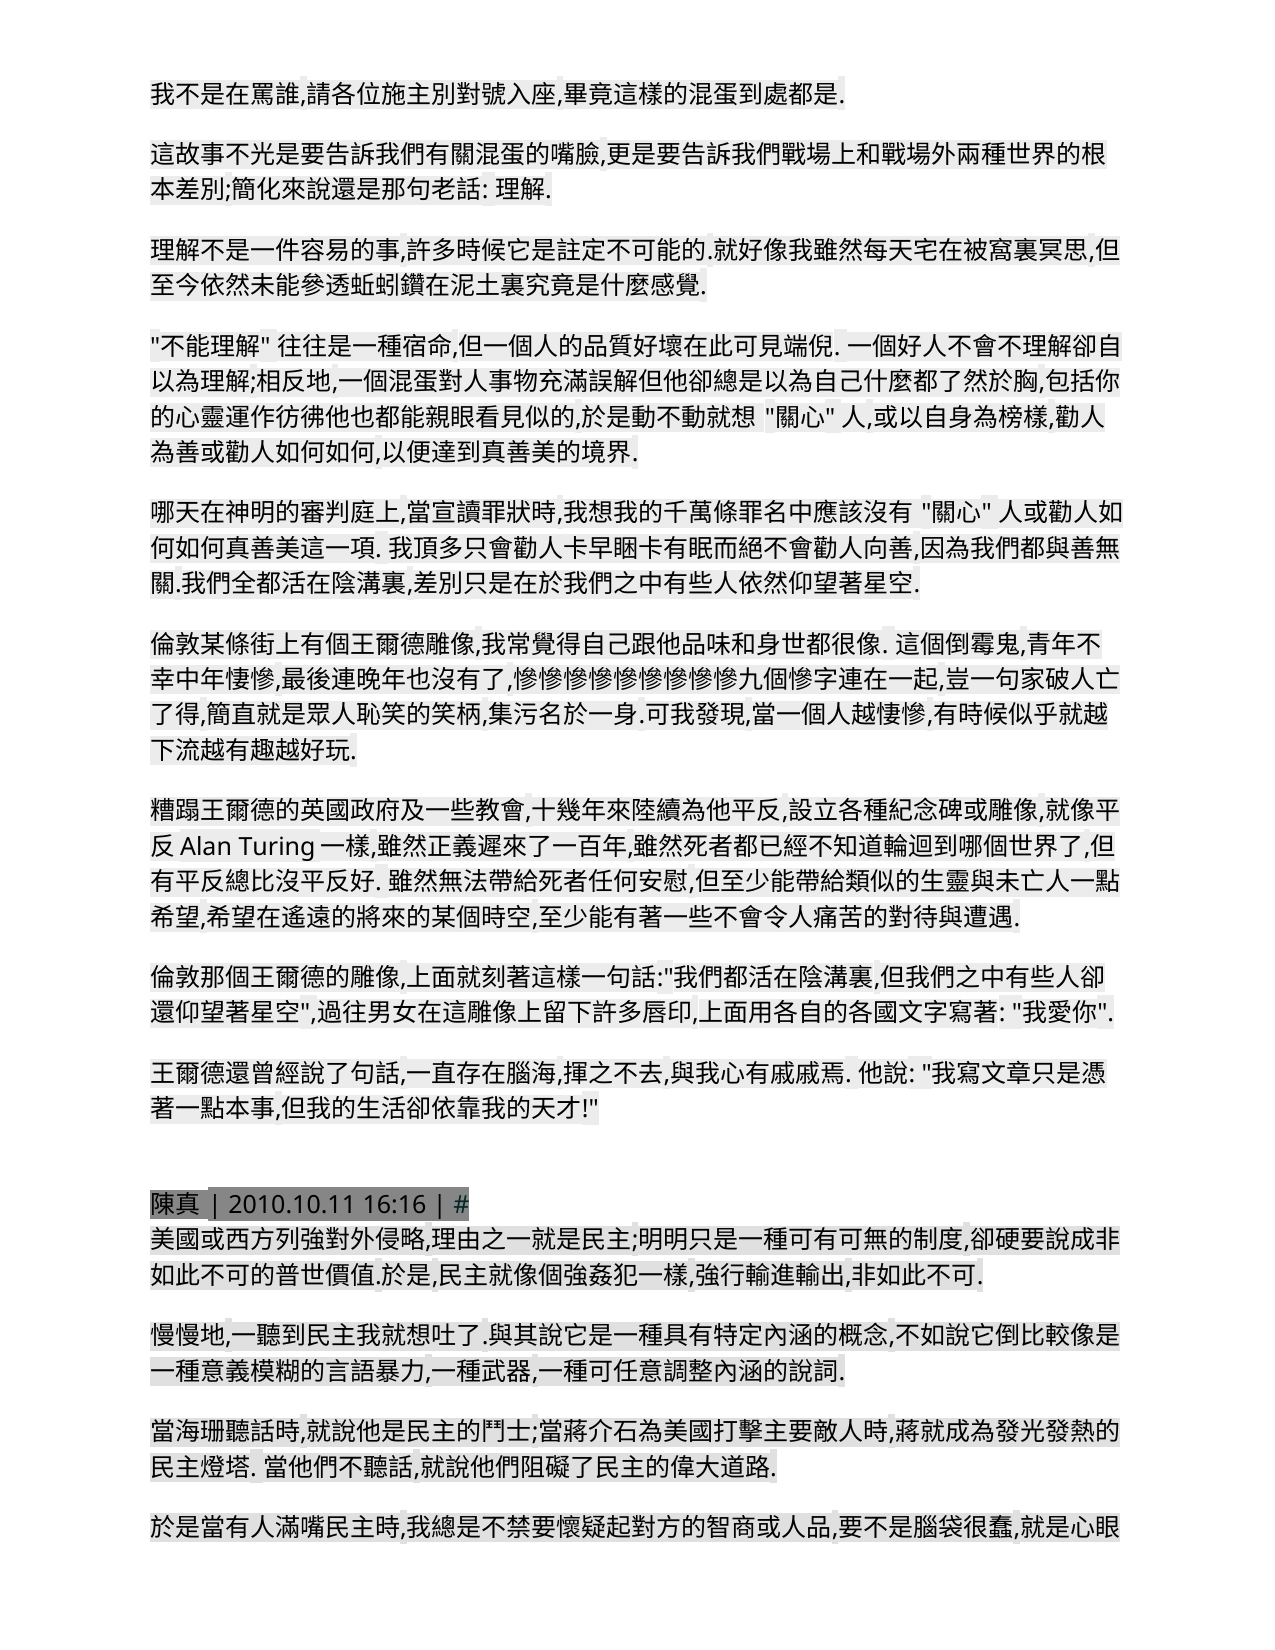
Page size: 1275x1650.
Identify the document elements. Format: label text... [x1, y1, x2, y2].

text 於是當有人滿嘴民主時,我總是不禁要懷疑起對方的智商或人品,要不是腦袋很蠢,就是心眼 [150, 1508, 1125, 1544]
text 糟蹋王爾德的英國政府及一些教會,十幾年來陸續為他平反,設立各種紀念碑或雕像,就像平反Alan Turing一樣,雖然正義遲來了一百年,雖然死者都已經不知道輪迴到哪個世界了,但有平反總比沒平反好. 雖然無法帶給死者任何安慰,但至少能帶給類似的生靈與未亡人一點希望,希望在遙遠的將來的某個時空,至少能有著一些不會令人痛苦的對待與遭遇. [150, 792, 1125, 933]
text "不能理解" 往往是一種宿命,但一個人的品質好壞在此可見端倪. 一個好人不會不理解卻自以為理解;相反地,一個混蛋對人事物充滿誤解但他卻總是以為自己什麼都了然於胸,包括你的心靈運作彷彿他也都能親眼看見似的,於是動不動就想 "關心" 人,或以自身為榜樣,勸人為善或勸人如何如何,以便達到真善美的境界. [150, 327, 1125, 469]
text 慢慢地,一聽到民主我就想吐了.與其說它是一種具有特定內涵的概念,不如說它倒比較像是一種意義模糊的言語暴力,一種武器,一種可任意調整內涵的說詞. [150, 1317, 1125, 1387]
text 王爾德還曾經說了句話,一直存在腦海,揮之不去,與我心有戚戚焉. 他說: "我寫文章只是憑著一點本事,但我的生活卻依靠我的天才!" [150, 1054, 1125, 1160]
text 美國或西方列強對外侵略,理由之一就是民主;明明只是一種可有可無的制度,卻硬要說成非如此不可的普世價值.於是,民主就像個強姦犯一樣,強行輸進輸出,非如此不可. [150, 1221, 1125, 1292]
text 當海珊聽話時,就說他是民主的鬥士;當蔣介石為美國打擊主要敵人時,蔣就成為發光發熱的民主燈塔. 當他們不聽話,就說他們阻礙了民主的偉大道路. [150, 1412, 1125, 1483]
text 倫敦某條街上有個王爾德雕像,我常覺得自己跟他品味和身世都很像. 這個倒霉鬼,青年不幸中年悽慘,最後連晚年也沒有了,慘慘慘慘慘慘慘慘慘九個慘字連在一起,豈一句家破人亡了得,簡直就是眾人恥笑的笑柄,集污名於一身.可我發現,當一個人越悽慘,有時候似乎就越下流越有趣越好玩. [150, 625, 1125, 767]
text 哪天在神明的審判庭上,當宣讀罪狀時,我想我的千萬條罪名中應該沒有 "關心" 人或勸人如何如何真善美這一項. 我頂多只會勸人卡早睏卡有眠而絕不會勸人向善,因為我們都與善無關.我們全都活在陰溝裏,差別只是在於我們之中有些人依然仰望著星空. [150, 494, 1125, 600]
text 這故事不光是要告訴我們有關混蛋的嘴臉,更是要告訴我們戰場上和戰場外兩種世界的根本差別;簡化來說還是那句老話: 理解. [150, 135, 1125, 206]
text 陳真 | 2010.10.11 16:16 | # [150, 1185, 1125, 1221]
text 我不是在罵誰,請各位施主別對號入座,畢竟這樣的混蛋到處都是. [150, 75, 1125, 110]
text 倫敦那個王爾德的雕像,上面就刻著這樣一句話:"我們都活在陰溝裏,但我們之中有些人卻還仰望著星空",過往男女在這雕像上留下許多唇印,上面用各自的各國文字寫著: "我愛你". [150, 958, 1125, 1029]
text 理解不是一件容易的事,許多時候它是註定不可能的.就好像我雖然每天宅在被窩裏冥思,但至今依然未能參透蚯蚓鑽在泥土裏究竟是什麼感覺. [150, 231, 1125, 302]
